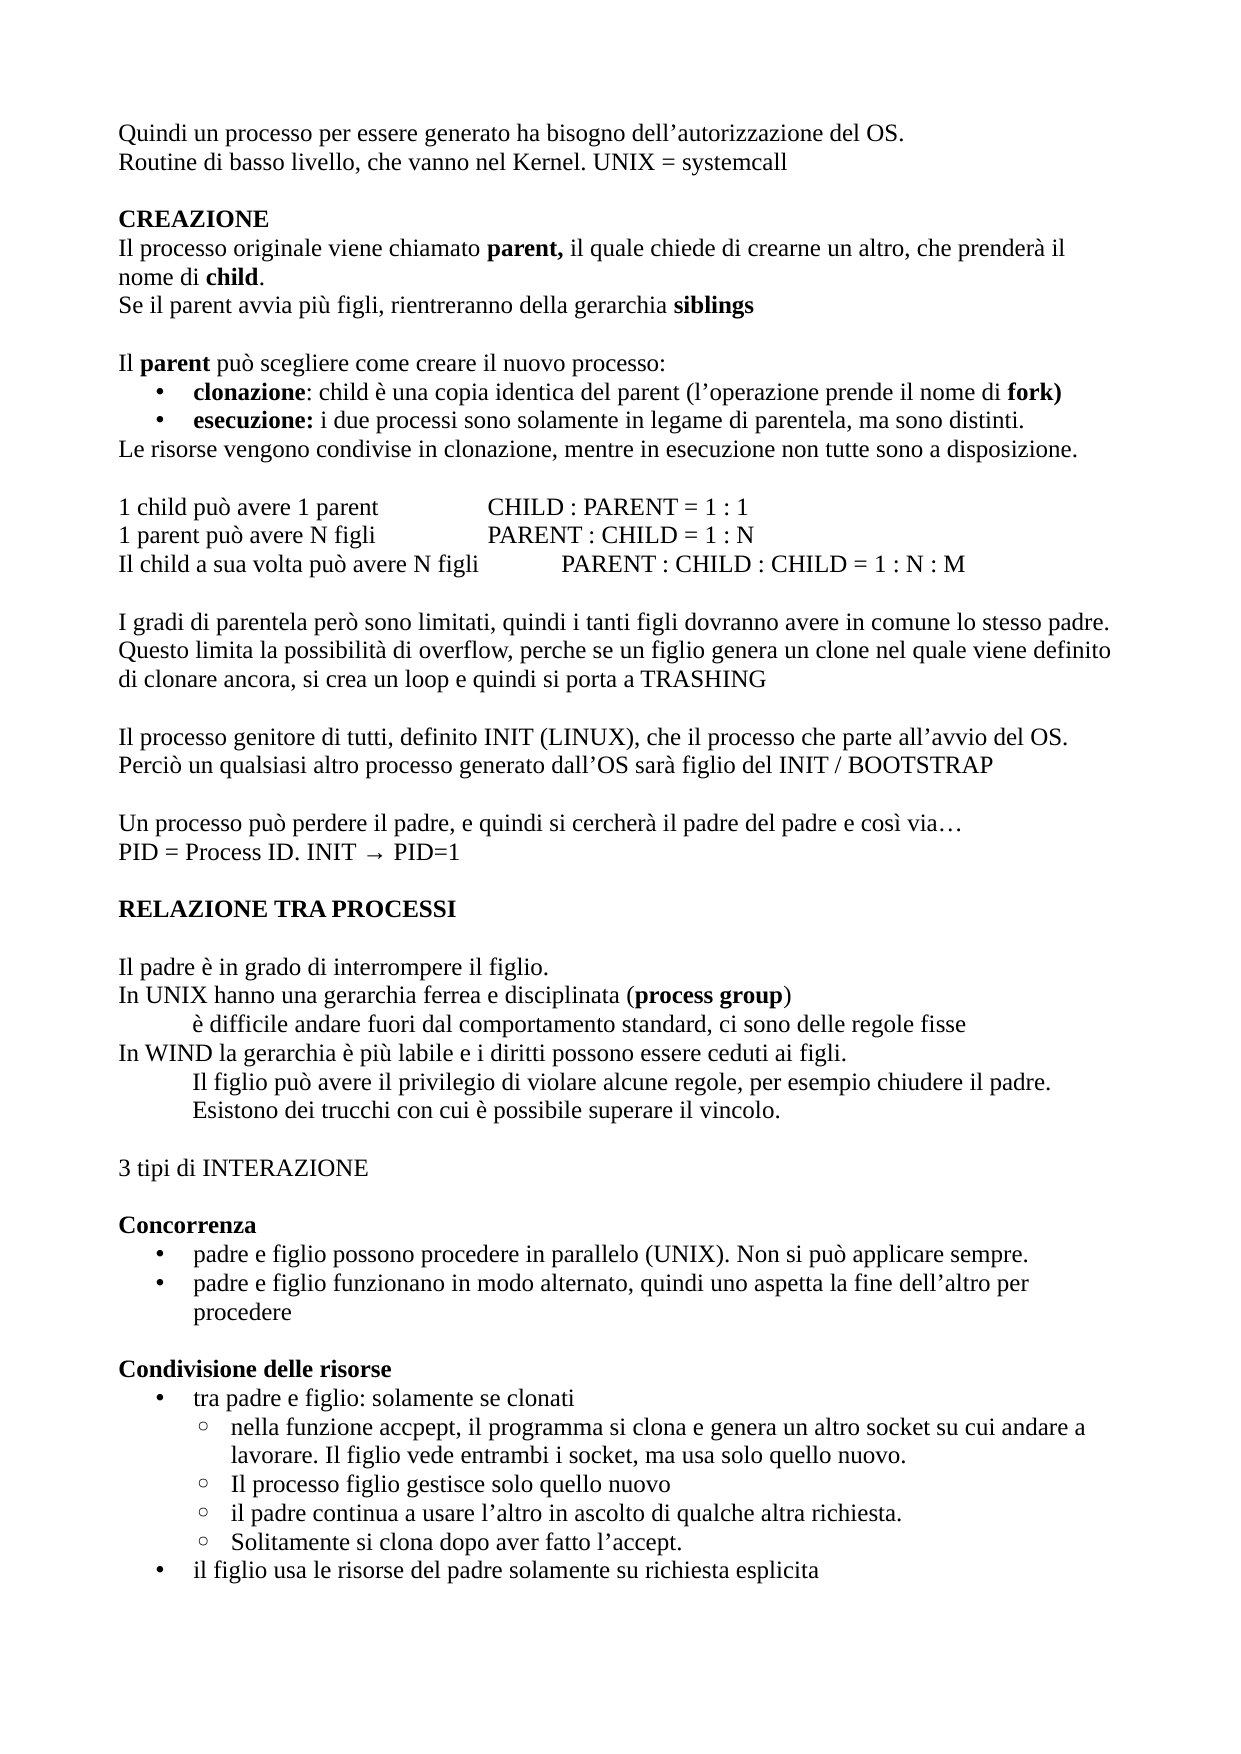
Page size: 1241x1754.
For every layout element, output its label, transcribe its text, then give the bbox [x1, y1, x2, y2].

text Le risorse vengono condivise in clonazione, mentre in esecuzione non tutte sono a disposizione. [118, 434, 1122, 463]
text Routine di basso livello, che vanno nel Kernel. UNIX = systemcall [118, 147, 1122, 176]
list padre e figlio possono procedere in parallelo (UNIX). Non si può applicare sempre. [156, 1239, 1122, 1268]
text PID = Process ID. INIT → PID=1 [118, 837, 1122, 866]
text Concorrenza [118, 1211, 1122, 1239]
text Il processo originale viene chiamato parent, il quale chiede di crearne un altro, che prenderà il nome di child. [118, 233, 1122, 291]
text In UNIX hanno una gerarchia ferrea e disciplinata (process group) [118, 981, 1122, 1009]
text Il child a sua volta può avere N figli PARENT : CHILD : CHILD = 1 : N : M [118, 549, 1122, 578]
list clonazione: child è una copia identica del parent (l’operazione prende il nome di fork) [156, 377, 1122, 406]
text Quindi un processo per essere generato ha bisogno dell’autorizzazione del OS. [118, 118, 1122, 147]
text 1 parent può avere N figli PARENT : CHILD = 1 : N [118, 521, 1122, 549]
text In WIND la gerarchia è più labile e i diritti possono essere ceduti ai figli. [118, 1038, 1122, 1067]
list tra padre e figlio: solamente se clonati [156, 1383, 1122, 1412]
text Esistono dei trucchi con cui è possibile superare il vincolo. [118, 1096, 1122, 1124]
text Il processo genitore di tutti, definito INIT (LINUX), che il processo che parte all’avvio del OS. [118, 722, 1122, 751]
list padre e figlio funzionano in modo alternato, quindi uno aspetta la fine dell’altro per procedere [156, 1268, 1122, 1326]
list Il processo figlio gestisce solo quello nuovo [193, 1469, 1122, 1498]
text Questo limita la possibilità di overflow, perche se un figlio genera un clone nel quale viene definito di clonare ancora, si crea un loop e quindi si porta a TRASHING [118, 636, 1122, 693]
list il figlio usa le risorse del padre solamente su richiesta esplicita [156, 1556, 1122, 1584]
text RELAZIONE TRA PROCESSI [118, 894, 1122, 923]
list Solitamente si clona dopo aver fatto l’accept. [193, 1527, 1122, 1556]
list esecuzione: i due processi sono solamente in legame di parentela, ma sono distinti. [156, 406, 1122, 434]
list nella funzione accpept, il programma si clona e genera un altro socket su cui andare a lavorare. Il figlio vede entrambi i socket, ma usa solo quello nuovo. [193, 1412, 1122, 1469]
text Un processo può perdere il padre, e quindi si cercherà il padre del padre e così via… [118, 808, 1122, 837]
text 1 child può avere 1 parent CHILD : PARENT = 1 : 1 [118, 492, 1122, 521]
text Il padre è in grado di interrompere il figlio. [118, 952, 1122, 981]
text Condivisione delle risorse [118, 1354, 1122, 1383]
list il padre continua a usare l’altro in ascolto di qualche altra richiesta. [193, 1498, 1122, 1527]
text 3 tipi di INTERAZIONE [118, 1153, 1122, 1182]
text Se il parent avvia più figli, rientreranno della gerarchia siblings [118, 291, 1122, 319]
text CREAZIONE [118, 204, 1122, 233]
text è difficile andare fuori dal comportamento standard, ci sono delle regole fisse [118, 1009, 1122, 1038]
text Il figlio può avere il privilegio di violare alcune regole, per esempio chiudere il padre. [118, 1067, 1122, 1096]
text Perciò un qualsiasi altro processo generato dall’OS sarà figlio del INIT / BOOTSTRAP [118, 751, 1122, 779]
text I gradi di parentela però sono limitati, quindi i tanti figli dovranno avere in comune lo stesso padre. [118, 607, 1122, 636]
text Il parent può scegliere come creare il nuovo processo: [118, 348, 1122, 377]
